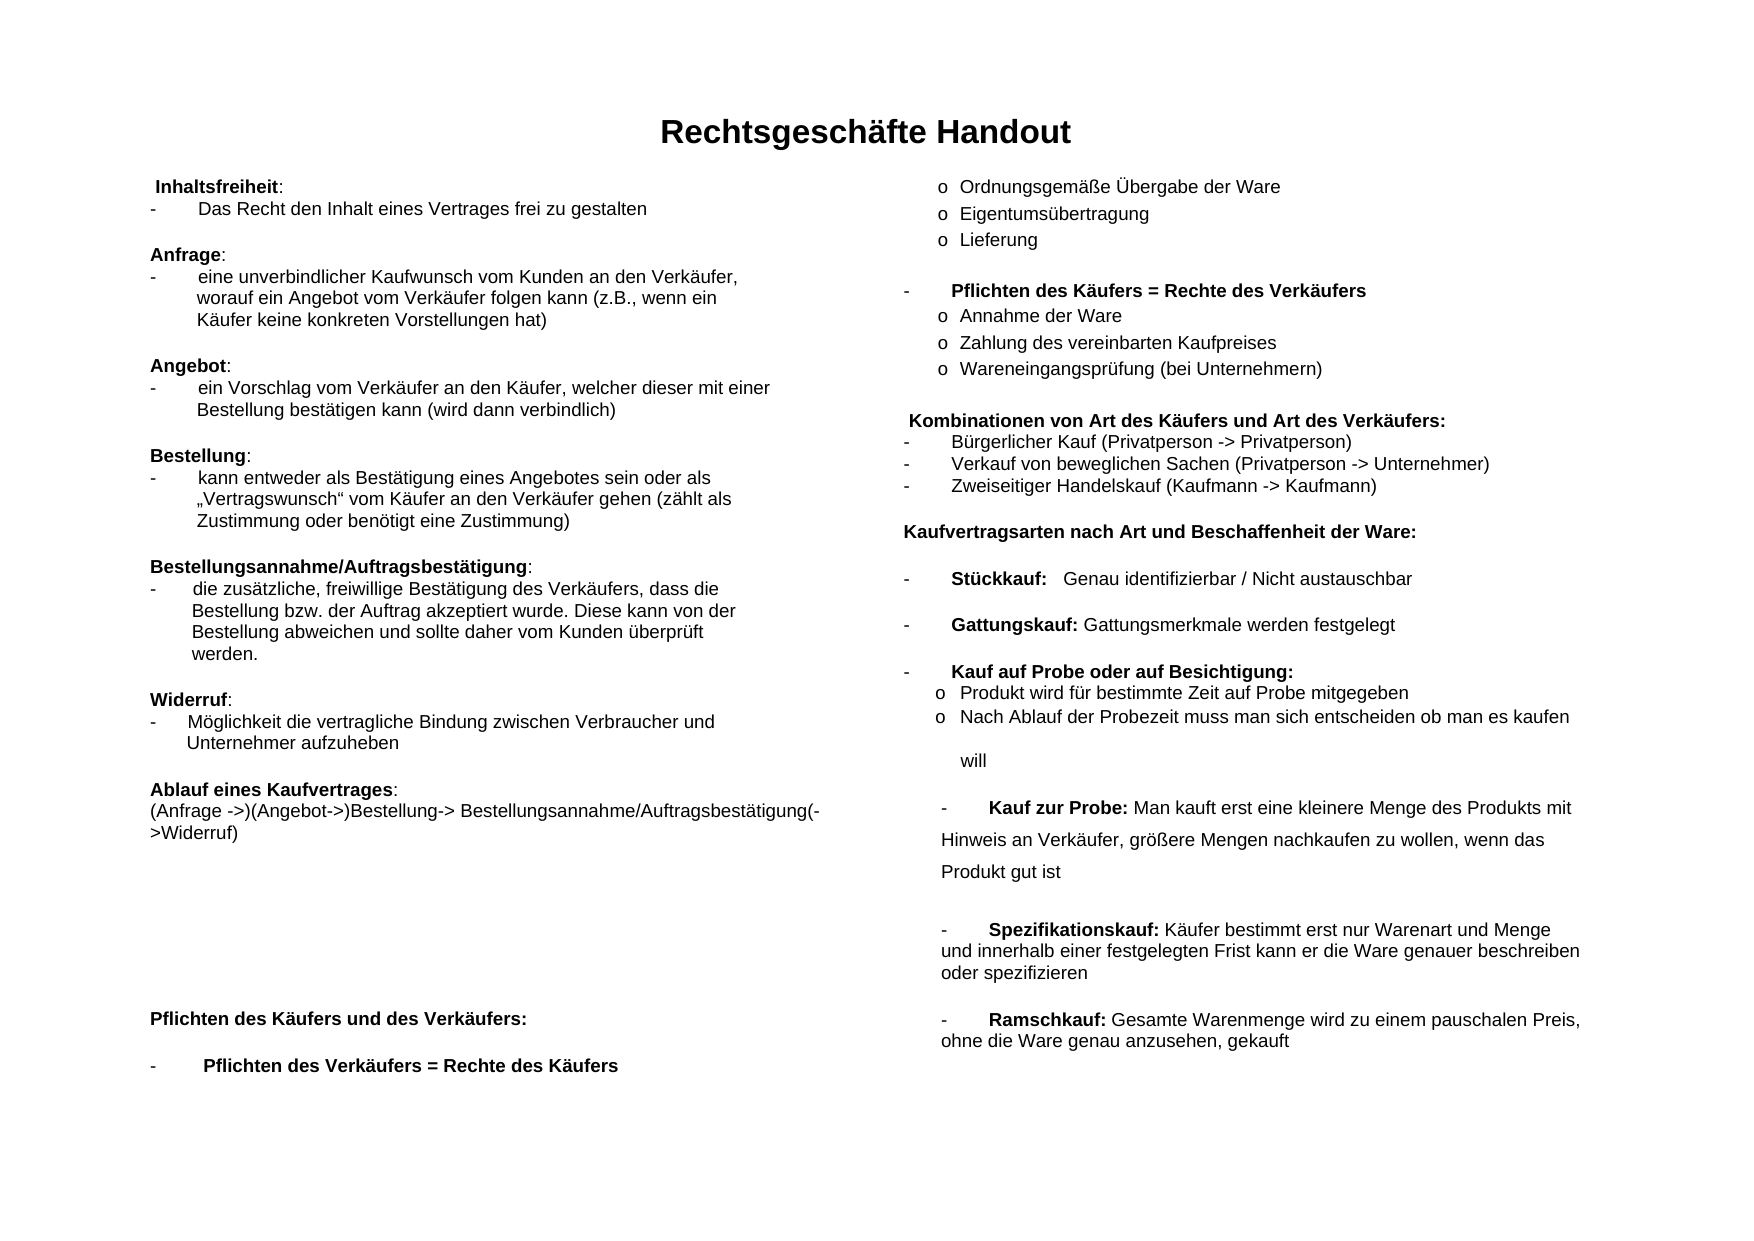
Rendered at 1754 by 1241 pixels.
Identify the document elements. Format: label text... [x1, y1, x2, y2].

text - Spezifikationskauf: Käufer bestimmt erst nur Warenart und Menge und innerhalb einer festgelegten Frist kann er die Ware genauer beschreiben oder spezifizieren [941, 919, 1581, 983]
text Pflichten des Käufers und des Verkäufers: [150, 1008, 828, 1030]
text - Pflichten des Verkäufers = Rechte des Käufers [150, 1055, 828, 1076]
text Kaufvertragsarten nach Art und Beschaffenheit der Ware: [903, 521, 1581, 542]
text - Kauf zur Probe: Man kauft erst eine kleinere Menge des Produkts mit Hinweis an Verkäufer, größere Mengen nachkaufen zu wollen, wenn das Produkt gut ist [941, 797, 1581, 883]
text Inhaltsfreiheit: - Das Recht den Inhalt eines Vertrages frei zu gestalten [150, 176, 828, 219]
text - Gattungskauf: Gattungsmerkmale werden festgelegt [903, 614, 1581, 636]
text Bestellungsannahme/Auftragsbestätigung: - die zusätzliche, freiwillige Bestätigung des Verkäufers, dass die Bestellung bzw. der Auftrag akzeptiert wurde. Diese kann von der Bestellung abweichen und sollte daher vom Kunden überprüft werden. [150, 556, 828, 664]
text Anfrage: - eine unverbindlicher Kaufwunsch vom Kunden an den Verkäufer, worauf ein Angebot vom Verkäufer folgen kann (z.B., wenn ein Käufer keine konkreten Vorstellungen hat) [150, 244, 828, 330]
text Ablauf eines Kaufvertrages: (Anfrage ->)(Angebot->)Bestellung-> Bestellungsannahme/Auftragsbestätigung(->Widerruf) [150, 779, 828, 843]
text Kombinationen von Art des Käufers und Art des Verkäufers: - Bürgerlicher Kauf (Privatperson -> Privatperson) - Verkauf von beweglichen Sachen (Privatperson -> Unternehmer) - Zweiseitiger Handelskauf (Kaufmann -> Kaufmann) [903, 410, 1581, 496]
text - Kauf auf Probe oder auf Besichtigung: o Produkt wird für bestimmte Zeit auf Probe mitgegeben o Nach Ablauf der Probezeit muss man sich entscheiden ob man es kaufen will [903, 661, 1581, 772]
text o Ordnungsgemäße Übergabe der Ware o Eigentumsübertragung o Lieferung [903, 176, 1581, 252]
text - Stückkauf: Genau identifizierbar / Nicht austauschbar [903, 567, 1581, 589]
text Angebot: - ein Vorschlag vom Verkäufer an den Käufer, welcher dieser mit einer Bestellung bestätigen kann (wird dann verbindlich) [150, 355, 828, 420]
text Widerruf: - Möglichkeit die vertragliche Bindung zwischen Verbraucher und Unternehmer aufzuheben [150, 689, 828, 754]
text - Ramschkauf: Gesamte Warenmenge wird zu einem pauschalen Preis, ohne die Ware genau anzusehen, gekauft [941, 1008, 1581, 1051]
text Bestellung: - kann entweder als Bestätigung eines Angebotes sein oder als „Vertragswunsch“ vom Käufer an den Verkäufer gehen (zählt als Zustimmung oder benötigt eine Zustimmung) [150, 445, 828, 531]
text - Pflichten des Käufers = Rechte des Verkäufers o Annahme der Ware o Zahlung des vereinbarten Kaufpreises o Wareneingangsprüfung (bei Unternehmern) [903, 280, 1581, 381]
